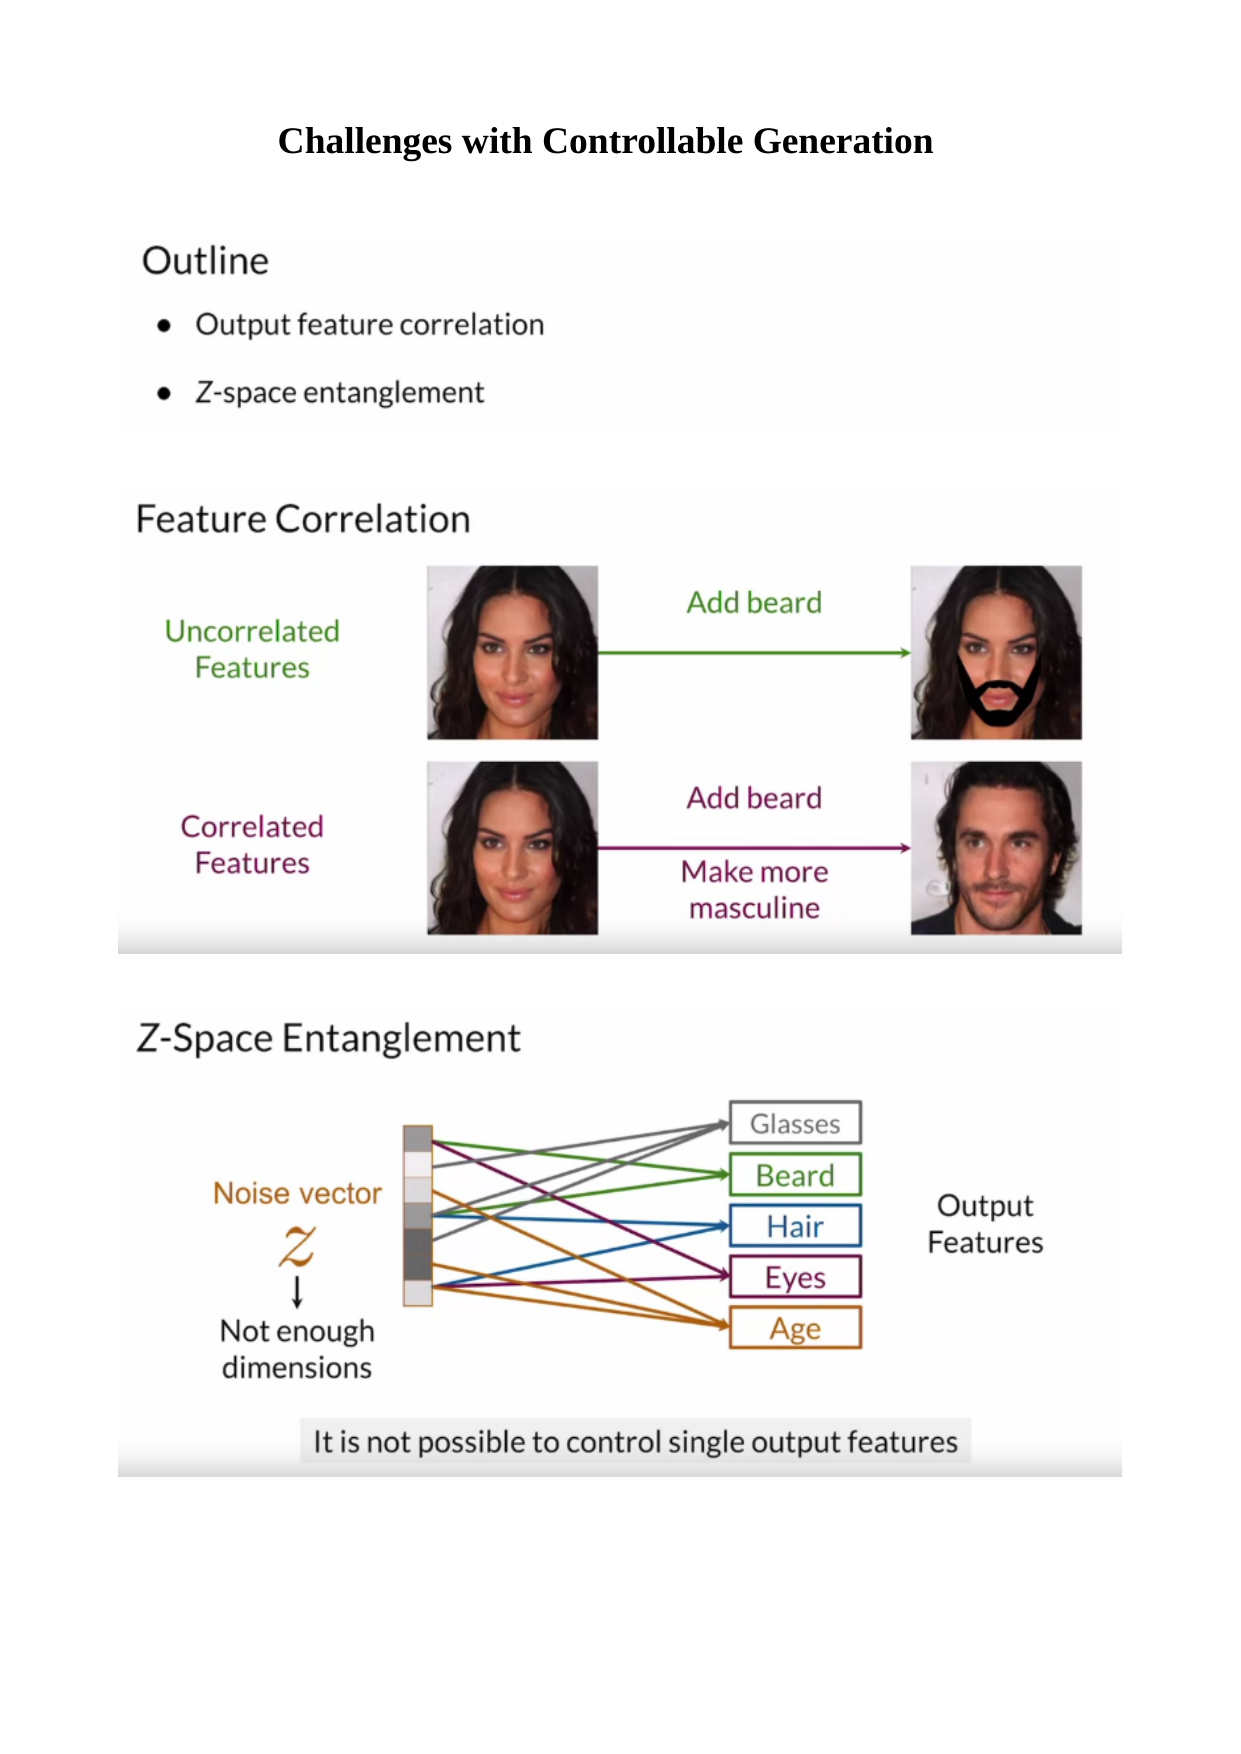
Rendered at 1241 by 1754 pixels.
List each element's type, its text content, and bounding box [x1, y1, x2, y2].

picture [118, 238, 1123, 431]
picture [118, 1011, 1123, 1477]
subtitle Challenges with Controllable Generation [118, 118, 1122, 161]
picture [118, 488, 1123, 954]
